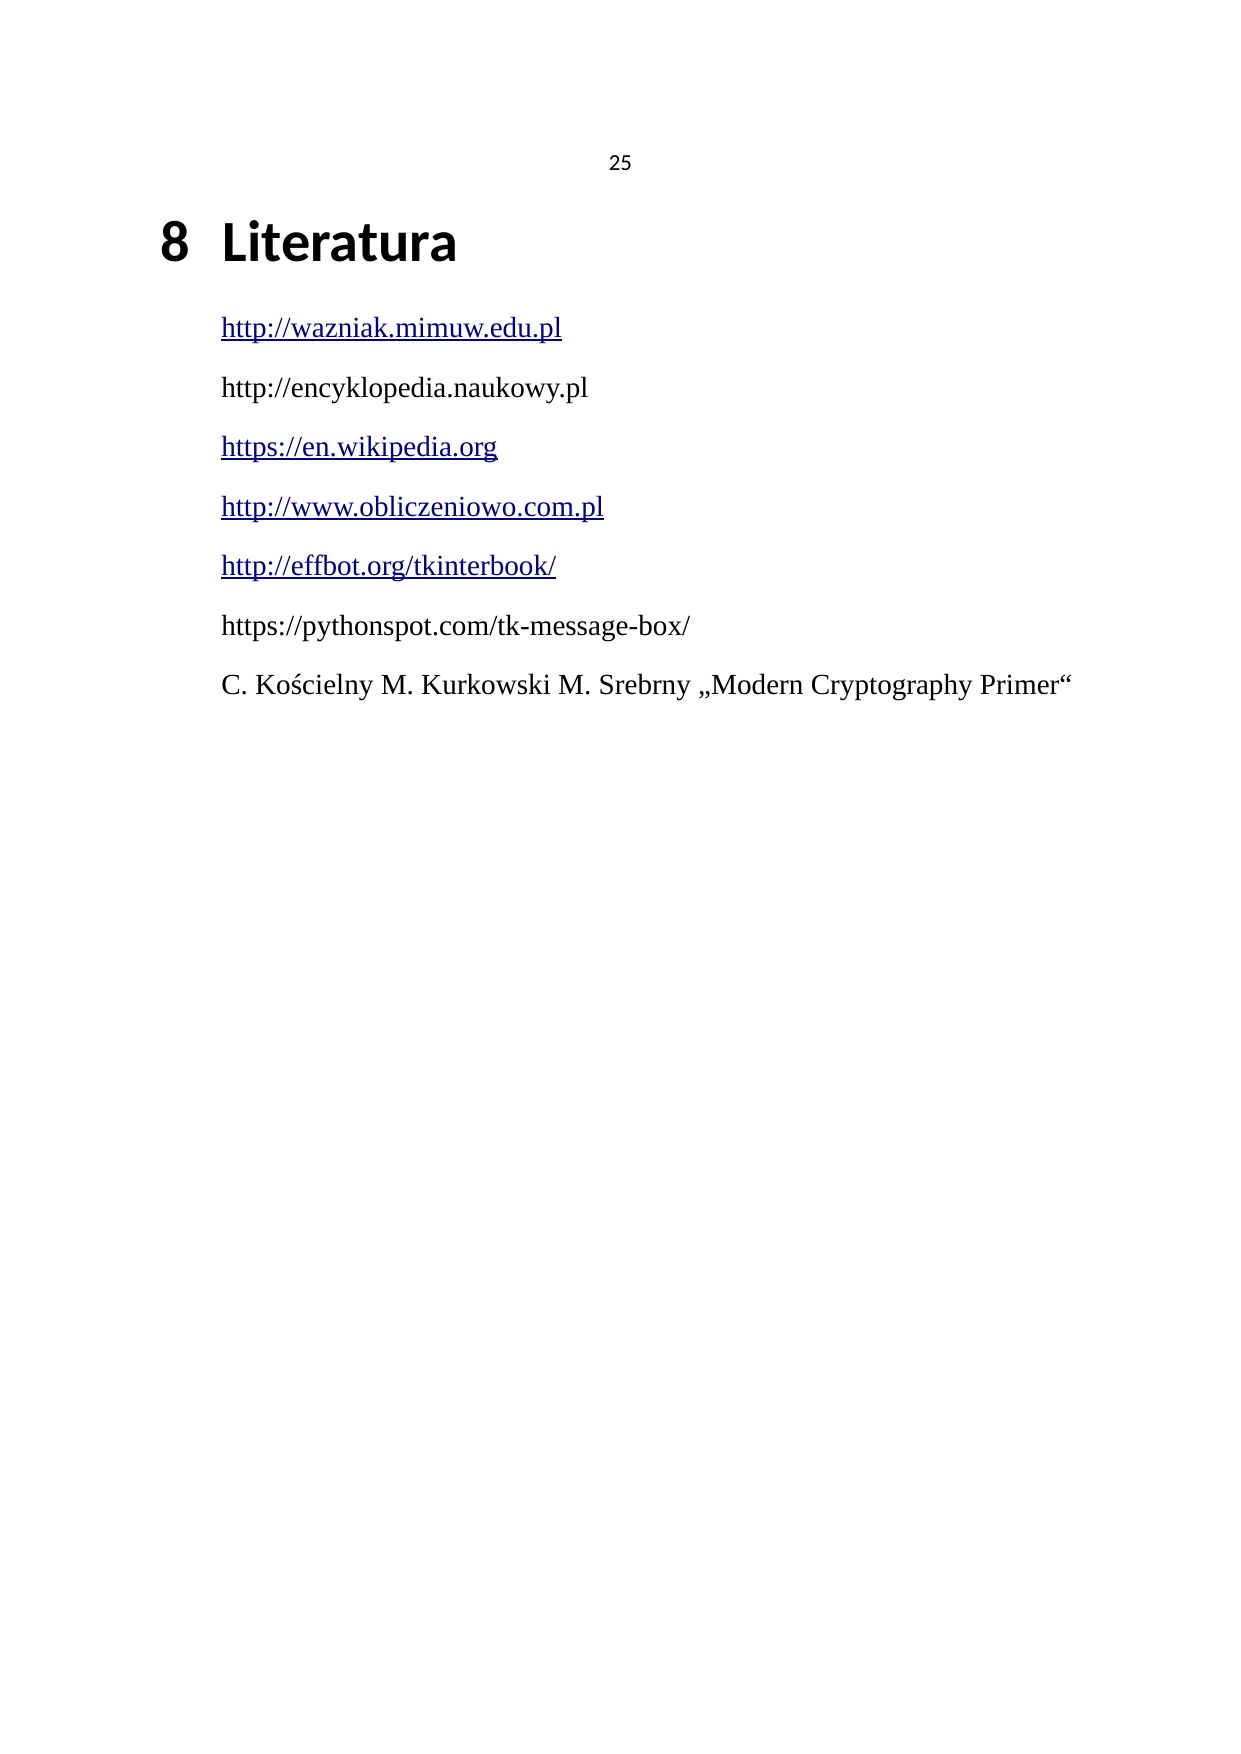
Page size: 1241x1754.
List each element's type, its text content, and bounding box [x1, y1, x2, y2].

text http://www.obliczeniowo.com.pl [221, 489, 1093, 522]
subtitle Literatura [147, 205, 1093, 276]
text http://effbot.org/tkinterbook/ [221, 548, 1093, 582]
text http://encyklopedia.naukowy.pl [221, 370, 1093, 403]
text http://wazniak.mimuw.edu.pl [221, 310, 1093, 344]
text C. Kościelny M. Kurkowski M. Srebrny „Modern Cryptography Primer“ [221, 667, 1093, 701]
text https://en.wikipedia.org [221, 429, 1093, 463]
text https://pythonspot.com/tk-message-box/ [221, 608, 1093, 641]
